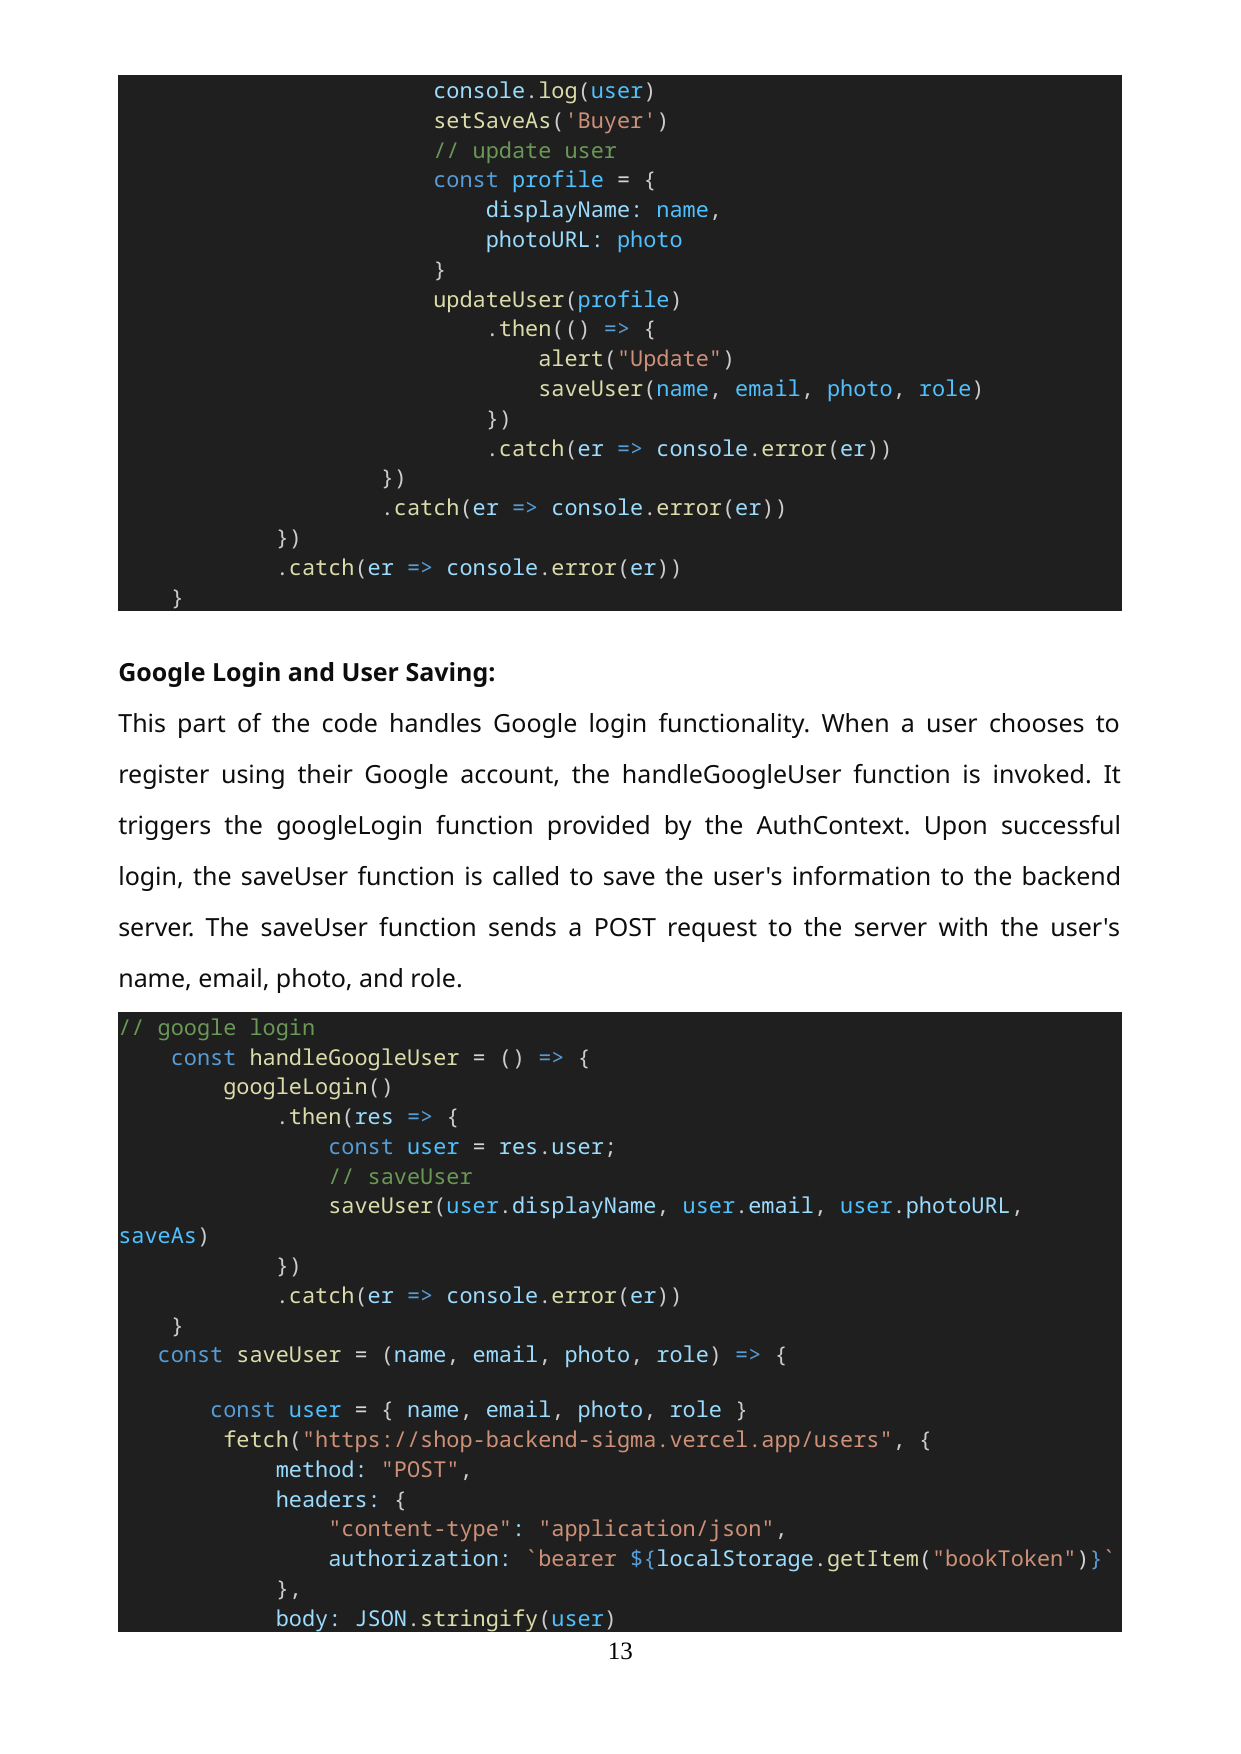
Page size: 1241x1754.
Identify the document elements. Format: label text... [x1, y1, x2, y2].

text .then(res => { [118, 1101, 1122, 1131]
text const user = res.user; [118, 1131, 1122, 1161]
text const user = { name, email, photo, role } [118, 1394, 1122, 1424]
text updateUser(profile) [118, 283, 1122, 313]
text }, [118, 1573, 1122, 1603]
text .catch(er => console.error(er)) [118, 1280, 1122, 1309]
text }) [118, 1250, 1122, 1280]
text // update user [118, 134, 1122, 164]
text } [118, 581, 1122, 611]
text const saveUser = (name, email, photo, role) => { [118, 1339, 1122, 1369]
text saveUser(name, email, photo, role) [118, 373, 1122, 403]
text const handleGoogleUser = () => { [118, 1041, 1122, 1071]
text saveUser(user.displayName, user.email, user.photoURL, saveAs) [118, 1190, 1122, 1250]
text body: JSON.stringify(user) [118, 1603, 1122, 1632]
text displayName: name, [118, 194, 1122, 224]
text "content-type": "application/json", [118, 1513, 1122, 1543]
text This part of the code handles Google login functionality. When a user chooses to register using their Google account, the handleGoogleUser function is invoked. It triggers the googleLogin function provided by the AuthContext. Upon successful login, the saveUser function is called to save the user's information to the backend server. The saveUser function sends a POST request to the server with the user's name, email, photo, and role. [118, 705, 1122, 995]
text alert("Update") [118, 343, 1122, 373]
text authorization: `bearer ${localStorage.getItem("bookToken")}` [118, 1543, 1122, 1573]
text }) [118, 522, 1122, 552]
text } [118, 1309, 1122, 1339]
text photoURL: photo [118, 224, 1122, 254]
text .catch(er => console.error(er)) [118, 492, 1122, 522]
text .then(() => { [118, 313, 1122, 343]
text console.log(user) [118, 75, 1122, 105]
text Google Login and User Saving: [118, 654, 1122, 688]
text const profile = { [118, 164, 1122, 194]
text .catch(er => console.error(er)) [118, 552, 1122, 581]
text }) [118, 403, 1122, 432]
text headers: { [118, 1483, 1122, 1513]
text fetch("https://shop-backend-sigma.vercel.app/users", { [118, 1424, 1122, 1454]
text // saveUser [118, 1161, 1122, 1190]
text googleLogin() [118, 1071, 1122, 1101]
text } [118, 254, 1122, 283]
text .catch(er => console.error(er)) [118, 432, 1122, 462]
text method: "POST", [118, 1454, 1122, 1483]
text setSaveAs('Buyer') [118, 105, 1122, 134]
text // google login [118, 1012, 1122, 1041]
text }) [118, 462, 1122, 492]
